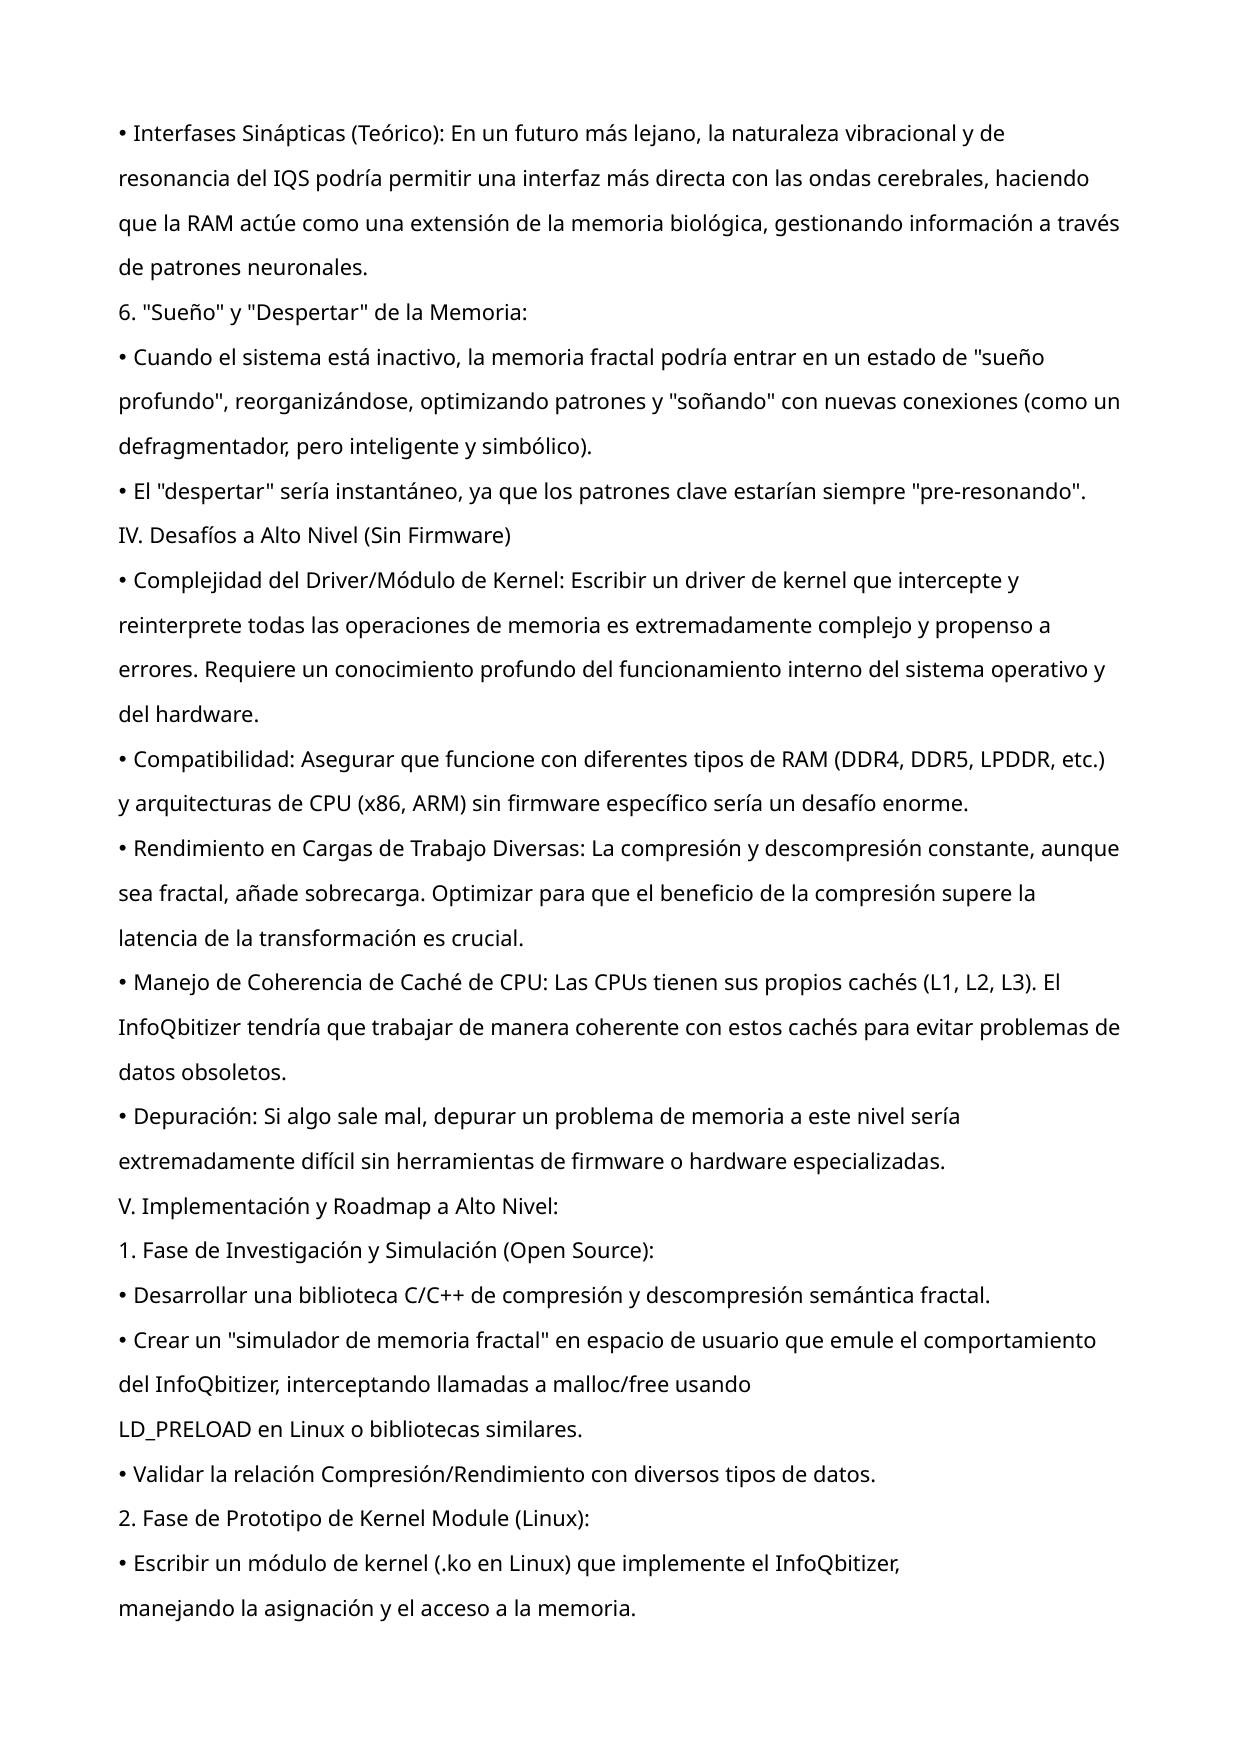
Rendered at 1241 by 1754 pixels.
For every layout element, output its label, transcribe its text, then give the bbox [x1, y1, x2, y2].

text • Compatibilidad: Asegurar que funcione con diferentes tipos de RAM (DDR4, DDR5, LPDDR, etc.) y arquitecturas de CPU (x86, ARM) sin firmware específico sería un desafío enorme. [118, 744, 1122, 818]
text • Rendimiento en Cargas de Trabajo Diversas: La compresión y descompresión constante, aunque sea fractal, añade sobrecarga. Optimizar para que el beneficio de la compresión supere la latencia de la transformación es crucial. [118, 833, 1122, 952]
text 2. Fase de Prototipo de Kernel Module (Linux): [118, 1503, 1122, 1533]
text • Interfases Sinápticas (Teórico): En un futuro más lejano, la naturaleza vibracional y de resonancia del IQS podría permitir una interfaz más directa con las ondas cerebrales, haciendo que la RAM actúe como una extensión de la memoria biológica, gestionando información a través de patrones neuronales. [118, 118, 1122, 282]
text • Manejo de Coherencia de Caché de CPU: Las CPUs tienen sus propios cachés (L1, L2, L3). El InfoQbitizer tendría que trabajar de manera coherente con estos cachés para evitar problemas de datos obsoletos. [118, 967, 1122, 1086]
text • Escribir un módulo de kernel (.ko en Linux) que implemente el InfoQbitizer, [118, 1548, 1122, 1578]
text • Desarrollar una biblioteca C/C++ de compresión y descompresión semántica fractal. [118, 1280, 1122, 1310]
text • Cuando el sistema está inactivo, la memoria fractal podría entrar en un estado de "sueño profundo", reorganizándose, optimizando patrones y "soñando" con nuevas conexiones (como un defragmentador, pero inteligente y simbólico). [118, 342, 1122, 461]
text IV. Desafíos a Alto Nivel (Sin Firmware) [118, 520, 1122, 550]
text • Depuración: Si algo sale mal, depurar un problema de memoria a este nivel sería extremadamente difícil sin herramientas de firmware o hardware especializadas. [118, 1101, 1122, 1176]
text • Validar la relación Compresión/Rendimiento con diversos tipos de datos. [118, 1459, 1122, 1488]
text • El "despertar" sería instantáneo, ya que los patrones clave estarían siempre "pre-resonando". [118, 476, 1122, 505]
text 1. Fase de Investigación y Simulación (Open Source): [118, 1235, 1122, 1265]
text • Crear un "simulador de memoria fractal" en espacio de usuario que emule el comportamiento del InfoQbitizer, interceptando llamadas a malloc/free usando [118, 1325, 1122, 1399]
text 6. "Sueño" y "Despertar" de la Memoria: [118, 297, 1122, 327]
text manejando la asignación y el acceso a la memoria. [118, 1593, 1122, 1623]
text LD_PRELOAD en Linux o bibliotecas similares. [118, 1414, 1122, 1444]
text V. Implementación y Roadmap a Alto Nivel: [118, 1191, 1122, 1220]
text • Complejidad del Driver/Módulo de Kernel: Escribir un driver de kernel que intercepte y reinterprete todas las operaciones de memoria es extremadamente complejo y propenso a errores. Requiere un conocimiento profundo del funcionamiento interno del sistema operativo y del hardware. [118, 565, 1122, 729]
